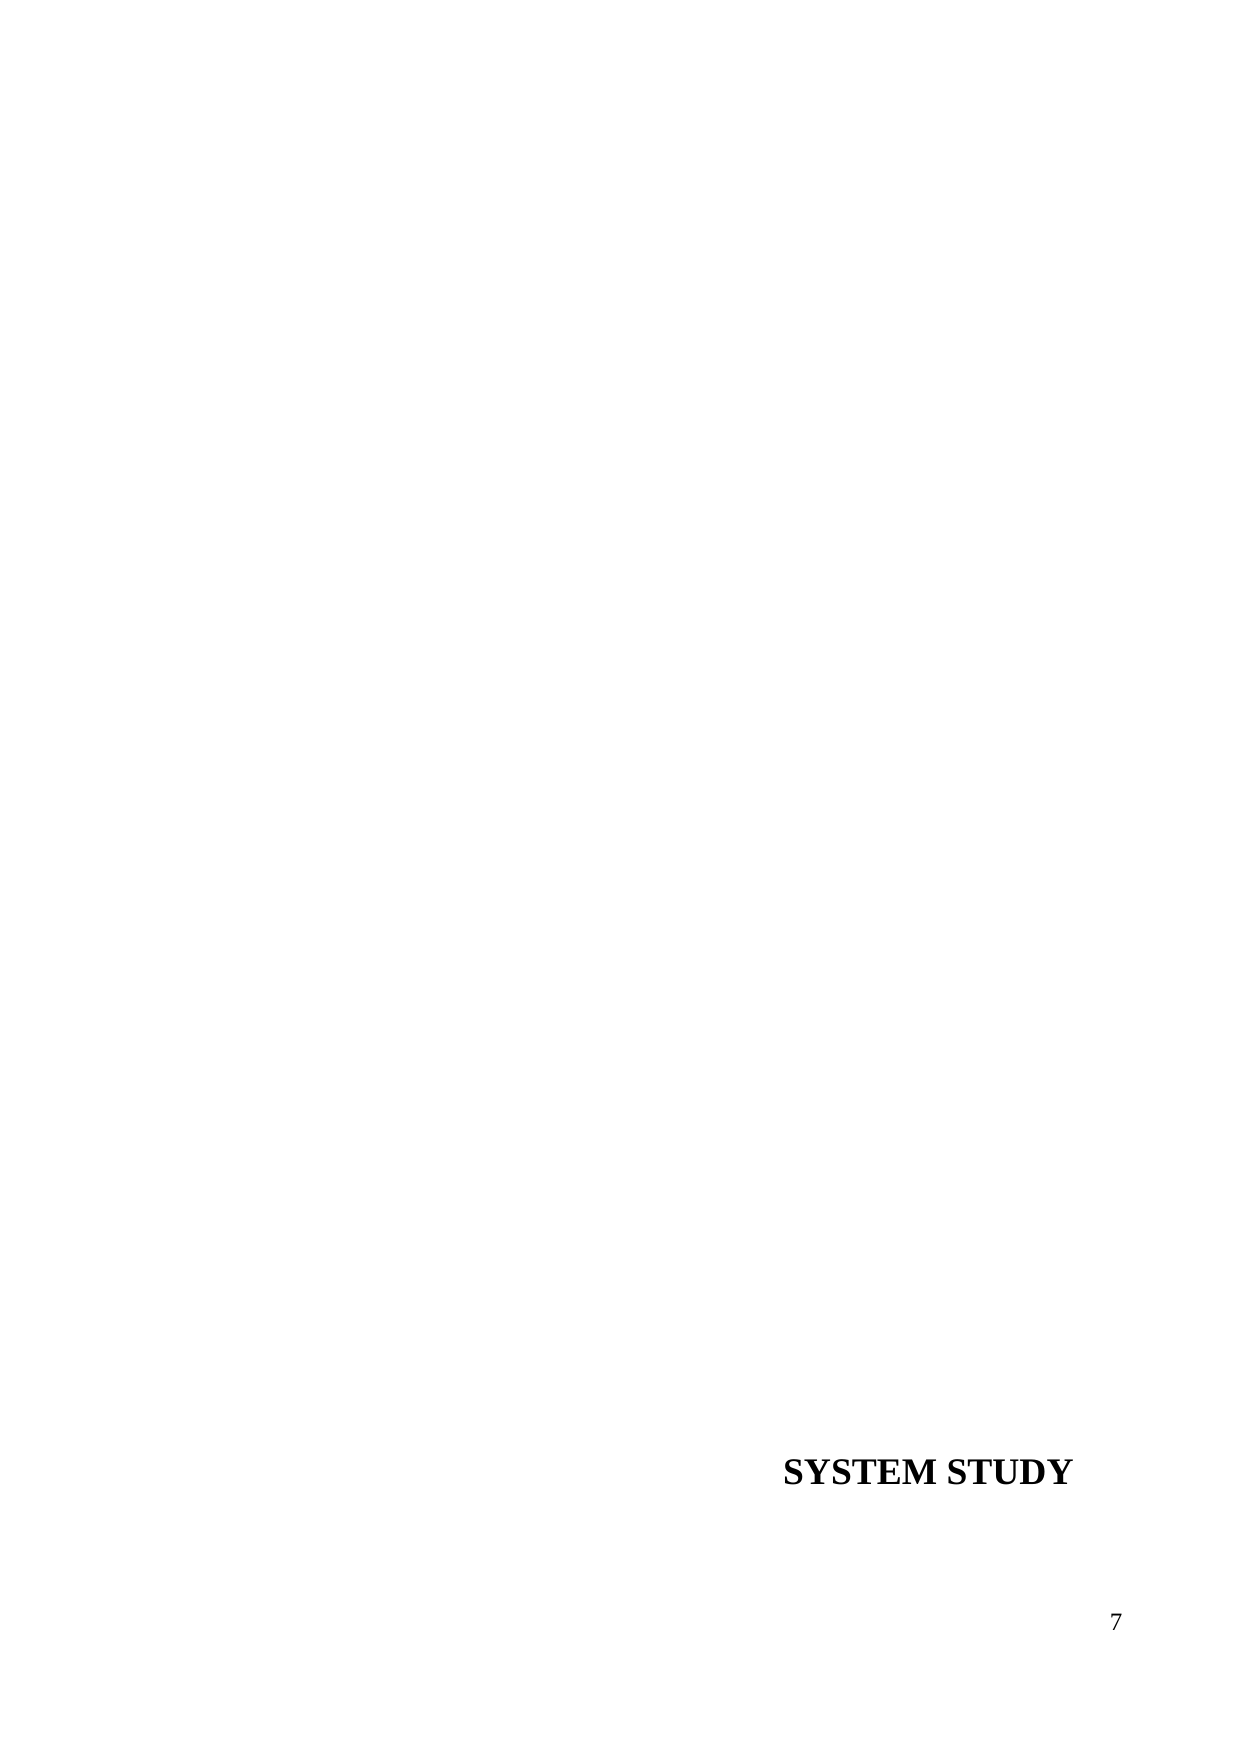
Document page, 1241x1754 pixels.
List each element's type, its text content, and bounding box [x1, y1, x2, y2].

subtitle SYSTEM STUDY [118, 1449, 1122, 1492]
